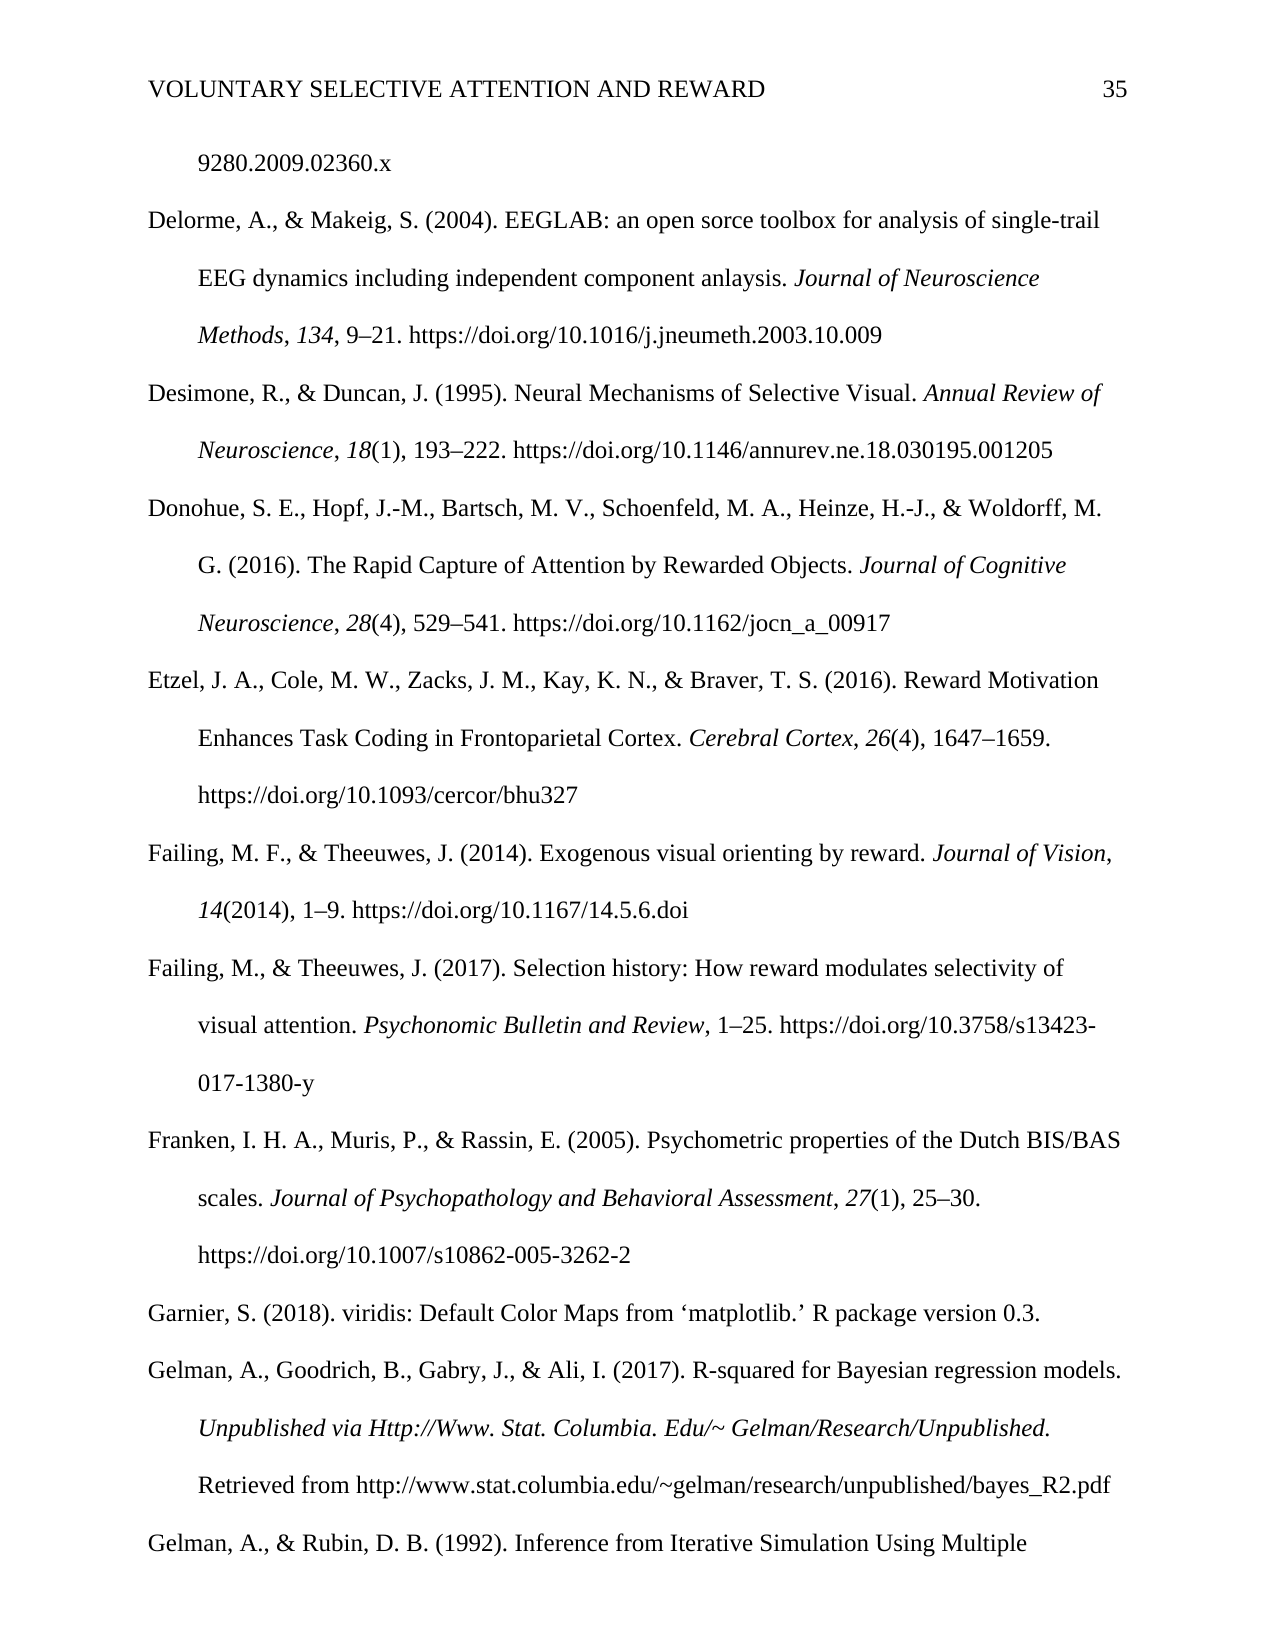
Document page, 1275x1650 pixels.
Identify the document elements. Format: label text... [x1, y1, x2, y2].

text Franken, I. H. A., Muris, P., & Rassin, E. (2005). Psychometric properties of the Dutch BIS/BAS scales. Journal of Psychopathology and Behavioral Assessment, 27(1), 25–30. https://doi.org/10.1007/s10862-005-3262-2 [148, 1125, 1127, 1269]
text Gelman, A., Goodrich, B., Gabry, J., & Ali, I. (2017). R-squared for Bayesian regression models. Unpublished via Http://Www. Stat. Columbia. Edu/~ Gelman/Research/Unpublished. Retrieved from http://www.stat.columbia.edu/~gelman/research/unpublished/bayes_R2.pdf [148, 1355, 1127, 1499]
text Delorme, A., & Makeig, S. (2004). EEGLAB: an open sorce toolbox for analysis of single-trail EEG dynamics including independent component anlaysis. Journal of Neuroscience Methods, 134, 9–21. https://doi.org/10.1016/j.jneumeth.2003.10.009 [148, 205, 1127, 349]
text Desimone, R., & Duncan, J. (1995). Neural Mechanisms of Selective Visual. Annual Review of Neuroscience, 18(1), 193–222. https://doi.org/10.1146/annurev.ne.18.030195.001205 [148, 378, 1127, 464]
text Failing, M., & Theeuwes, J. (2017). Selection history: How reward modulates selectivity of visual attention. Psychonomic Bulletin and Review, 1–25. https://doi.org/10.3758/s13423-017-1380-y [148, 953, 1127, 1096]
text Donohue, S. E., Hopf, J.-M., Bartsch, M. V., Schoenfeld, M. A., Heinze, H.-J., & Woldorff, M. G. (2016). The Rapid Capture of Attention by Rewarded Objects. Journal of Cognitive Neuroscience, 28(4), 529–541. https://doi.org/10.1162/jocn_a_00917 [148, 493, 1127, 636]
text Garnier, S. (2018). viridis: Default Color Maps from ‘matplotlib.’ R package version 0.3. [148, 1298, 1127, 1326]
text Etzel, J. A., Cole, M. W., Zacks, J. M., Kay, K. N., & Braver, T. S. (2016). Reward Motivation Enhances Task Coding in Frontoparietal Cortex. Cerebral Cortex, 26(4), 1647–1659. https://doi.org/10.1093/cercor/bhu327 [148, 665, 1127, 809]
text Failing, M. F., & Theeuwes, J. (2014). Exogenous visual orienting by reward. Journal of Vision, 14(2014), 1–9. https://doi.org/10.1167/14.5.6.doi [148, 838, 1127, 924]
text 9280.2009.02360.x [148, 148, 1127, 176]
text Gelman, A., & Rubin, D. B. (1992). Inference from Iterative Simulation Using Multiple [148, 1528, 1127, 1556]
